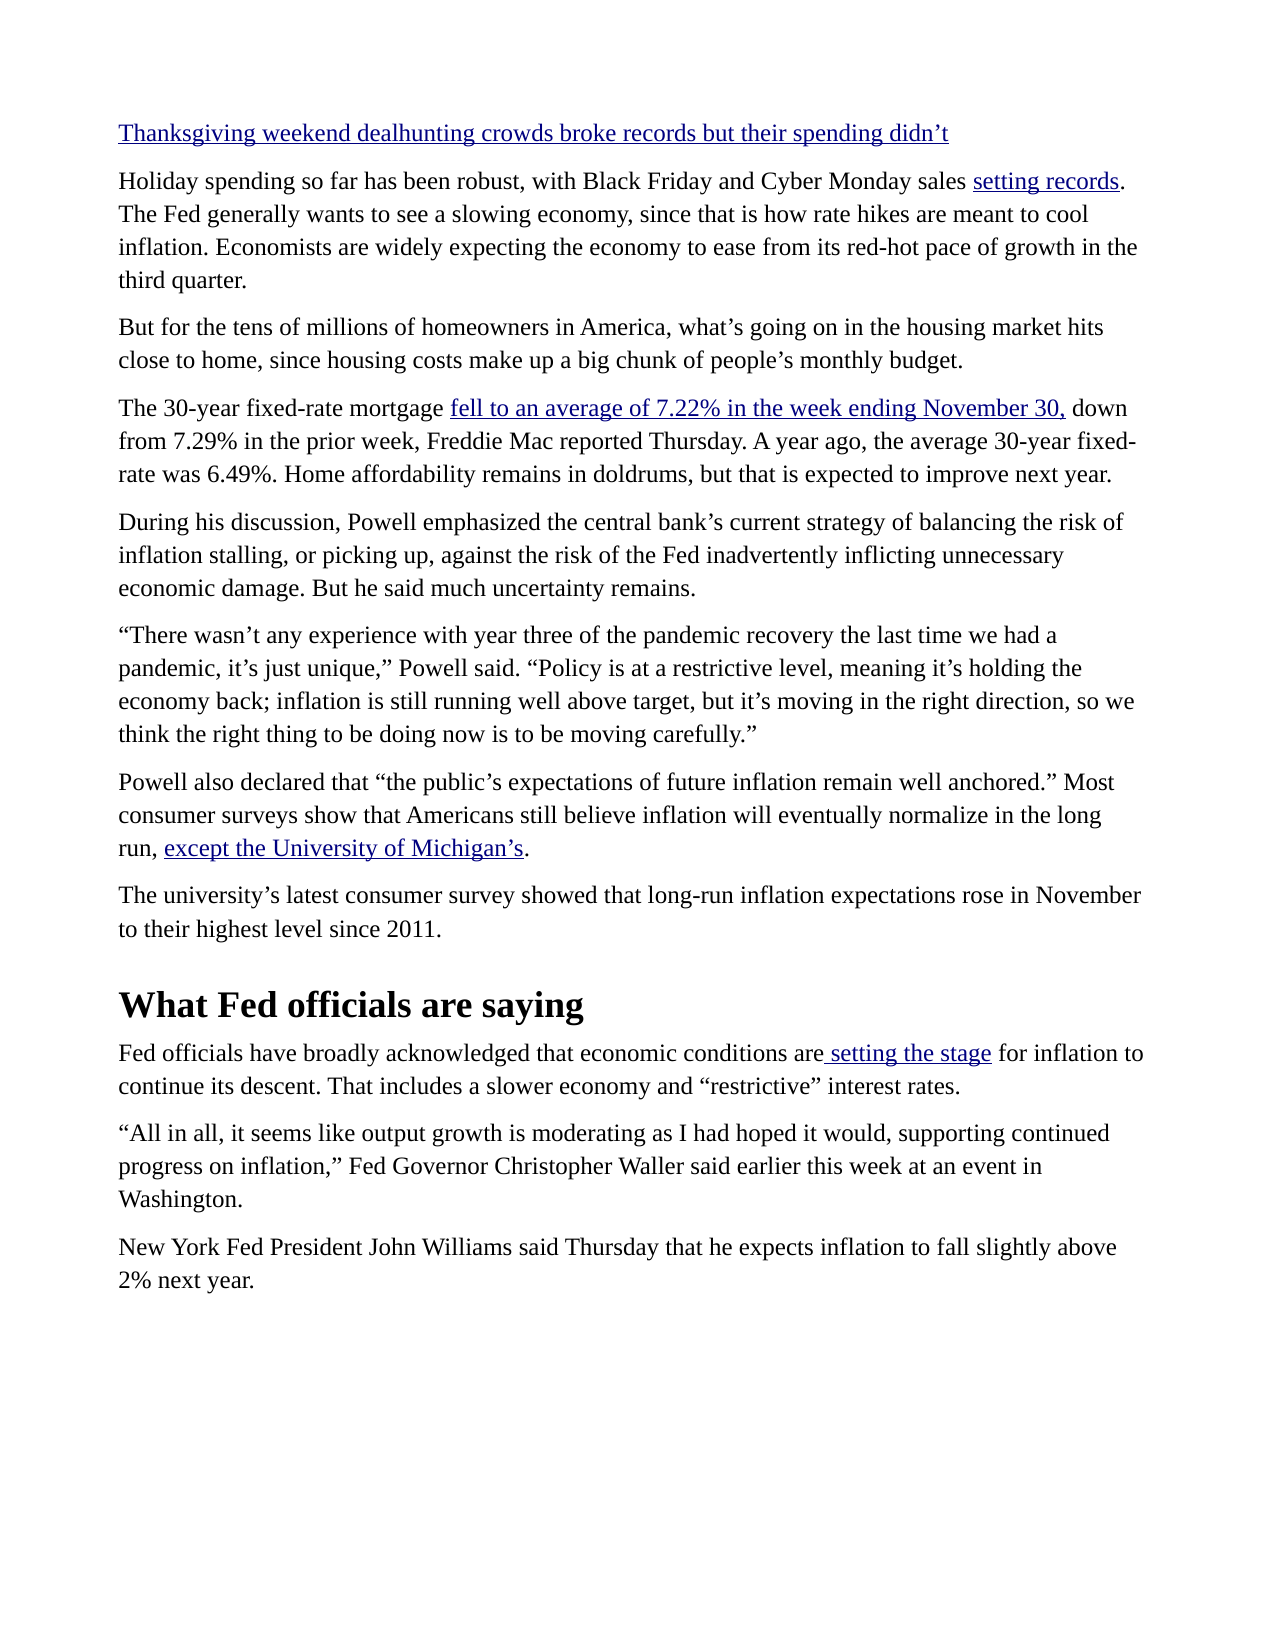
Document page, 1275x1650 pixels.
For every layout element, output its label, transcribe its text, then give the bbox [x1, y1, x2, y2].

text During his discussion, Powell emphasized the central bank’s current strategy of balancing the risk of inflation stalling, or picking up, against the risk of the Fed inadvertently inflicting unnecessary economic damage. But he said much uncertainty remains. [118, 507, 1157, 601]
text The university’s latest consumer survey showed that long-run inflation expectations rose in November to their highest level since 2011. [118, 881, 1157, 942]
subtitle What Fed officials are saying [118, 982, 1157, 1025]
text Powell also declared that “the public’s expectations of future inflation remain well anchored.” Most consumer surveys show that Americans still believe inflation will eventually normalize in the long run, except the University of Michigan’s. [118, 767, 1157, 862]
text “All in all, it seems like output growth is moderating as I had hoped it would, supporting continued progress on inflation,” Fed Governor Christopher Waller said earlier this week at an event in Washington. [118, 1118, 1157, 1213]
text “There wasn’t any experience with year three of the pandemic recovery the last time we had a pandemic, it’s just unique,” Powell said. “Policy is at a restrictive level, meaning it’s holding the economy back; inflation is still running well above target, but it’s moving in the right direction, so we think the right thing to be doing now is to be moving carefully.” [118, 620, 1157, 748]
text New York Fed President John Williams said Thursday that he expects inflation to fall slightly above 2% next year. [118, 1232, 1157, 1294]
text But for the tens of millions of homeowners in America, what’s going on in the housing market hits close to home, since housing costs make up a big chunk of people’s monthly budget. [118, 312, 1157, 374]
text Thanksgiving weekend dealhunting crowds broke records but their spending didn’t [118, 118, 1157, 147]
text The 30-year fixed-rate mortgage fell to an average of 7.22% in the week ending November 30, down from 7.29% in the prior week, Freddie Mac reported Thursday. A year ago, the average 30-year fixed-rate was 6.49%. Home affordability remains in doldrums, but that is expected to improve next year. [118, 393, 1157, 488]
text Holiday spending so far has been robust, with Black Friday and Cyber Monday sales setting records. The Fed generally wants to see a slowing economy, since that is how rate hikes are meant to cool inflation. Economists are widely expecting the economy to ease from its red-hot pace of growth in the third quarter. [118, 166, 1157, 293]
text Fed officials have broadly acknowledged that economic conditions are setting the stage for inflation to continue its descent. That includes a slower economy and “restrictive” interest rates. [118, 1038, 1157, 1099]
